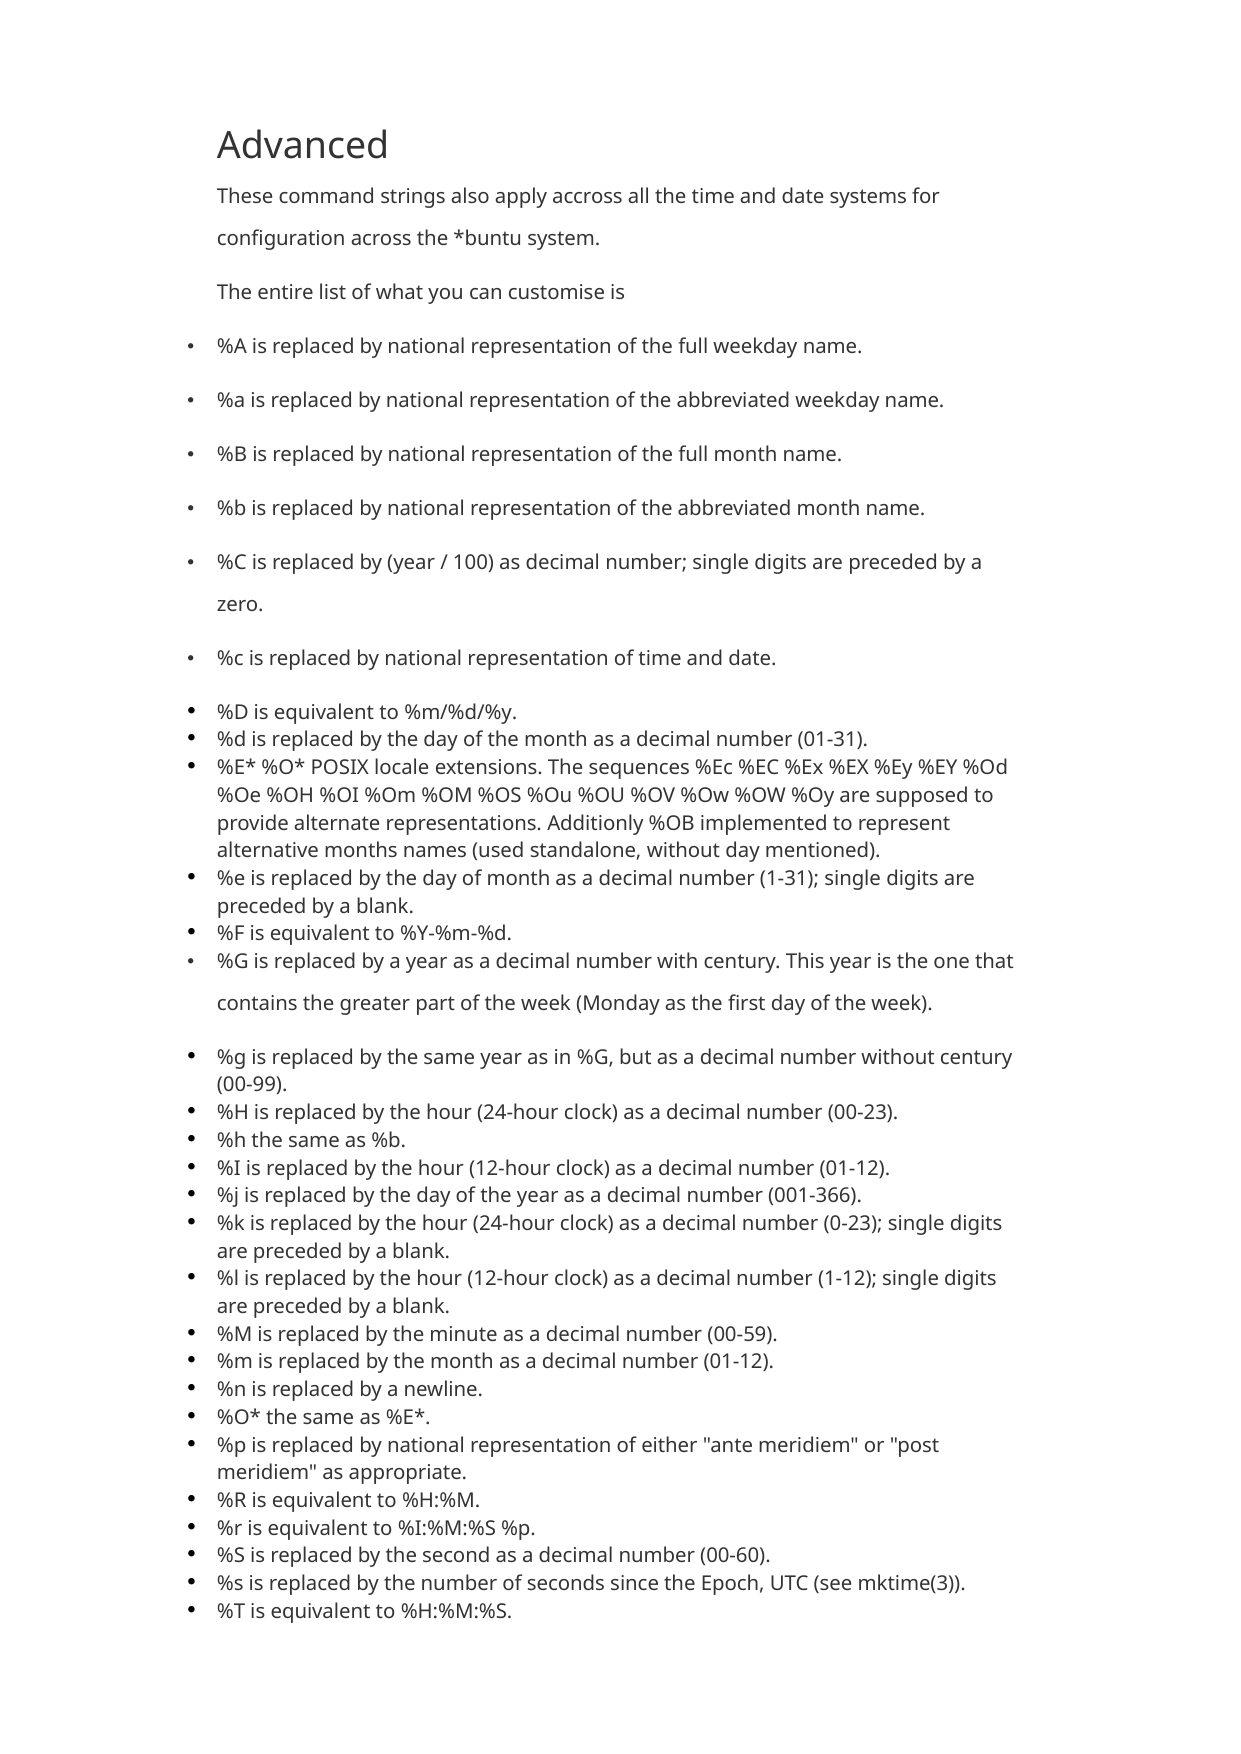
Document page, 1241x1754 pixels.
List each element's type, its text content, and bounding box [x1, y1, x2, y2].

text The entire list of what you can customise is [217, 277, 1024, 305]
list %m is replaced by the month as a decimal number (01-12). [217, 1347, 1024, 1375]
list %a is replaced by national representation of the abbreviated weekday name. [217, 385, 1024, 413]
list %l is replaced by the hour (12-hour clock) as a decimal number (1-12); single digits are preceded by a blank. [217, 1264, 1024, 1319]
list %C is replaced by (year / 100) as decimal number; single digits are preceded by a zero. [217, 548, 1024, 617]
list %b is replaced by national representation of the abbreviated month name. [217, 493, 1024, 521]
list %j is replaced by the day of the year as a decimal number (001-366). [217, 1181, 1024, 1208]
list %d is replaced by the day of the month as a decimal number (01-31). [217, 725, 1024, 753]
list %I is replaced by the hour (12-hour clock) as a decimal number (01-12). [217, 1153, 1024, 1181]
list %e is replaced by the day of month as a decimal number (1-31); single digits are preceded by a blank. [217, 863, 1024, 919]
list %k is replaced by the hour (24-hour clock) as a decimal number (0-23); single digits are preceded by a blank. [217, 1208, 1024, 1264]
list %p is replaced by national representation of either "ante meridiem" or "post meridiem" as appropriate. [217, 1430, 1024, 1486]
list %R is equivalent to %H:%M. [217, 1486, 1024, 1513]
list %T is equivalent to %H:%M:%S. [217, 1596, 1024, 1624]
list %F is equivalent to %Y-%m-%d. [217, 919, 1024, 947]
list %c is replaced by national representation of time and date. [217, 643, 1024, 671]
list %E* %O* POSIX locale extensions. The sequences %Ec %EC %Ex %EX %Ey %EY %Od %Oe %OH %OI %Om %OM %OS %Ou %OU %OV %Ow %OW %Oy are supposed to provide alternate representations. Additionly %OB implemented to represent alternative months names (used standalone, without day mentioned). [217, 753, 1024, 863]
list %H is replaced by the hour (24-hour clock) as a decimal number (00-23). [217, 1098, 1024, 1125]
list %g is replaced by the same year as in %G, but as a decimal number without century (00-99). [217, 1042, 1024, 1098]
list %n is replaced by a newline. [217, 1375, 1024, 1402]
list %h the same as %b. [217, 1125, 1024, 1153]
list %M is replaced by the minute as a decimal number (00-59). [217, 1319, 1024, 1347]
list %s is replaced by the number of seconds since the Epoch, UTC (see mktime(3)). [217, 1569, 1024, 1596]
list %r is equivalent to %I:%M:%S %p. [217, 1513, 1024, 1541]
list %A is replaced by national representation of the full weekday name. [217, 331, 1024, 359]
text These command strings also apply accross all the time and date systems for configuration across the *buntu system. [217, 182, 1024, 251]
list %O* the same as %E*. [217, 1402, 1024, 1430]
list %G is replaced by a year as a decimal number with century. This year is the one that contains the greater part of the week (Monday as the first day of the week). [217, 947, 1024, 1016]
subtitle Advanced [217, 118, 1024, 169]
list %B is replaced by national representation of the full month name. [217, 439, 1024, 467]
list %D is equivalent to %m/%d/%y. [217, 697, 1024, 725]
list %S is replaced by the second as a decimal number (00-60). [217, 1541, 1024, 1569]
